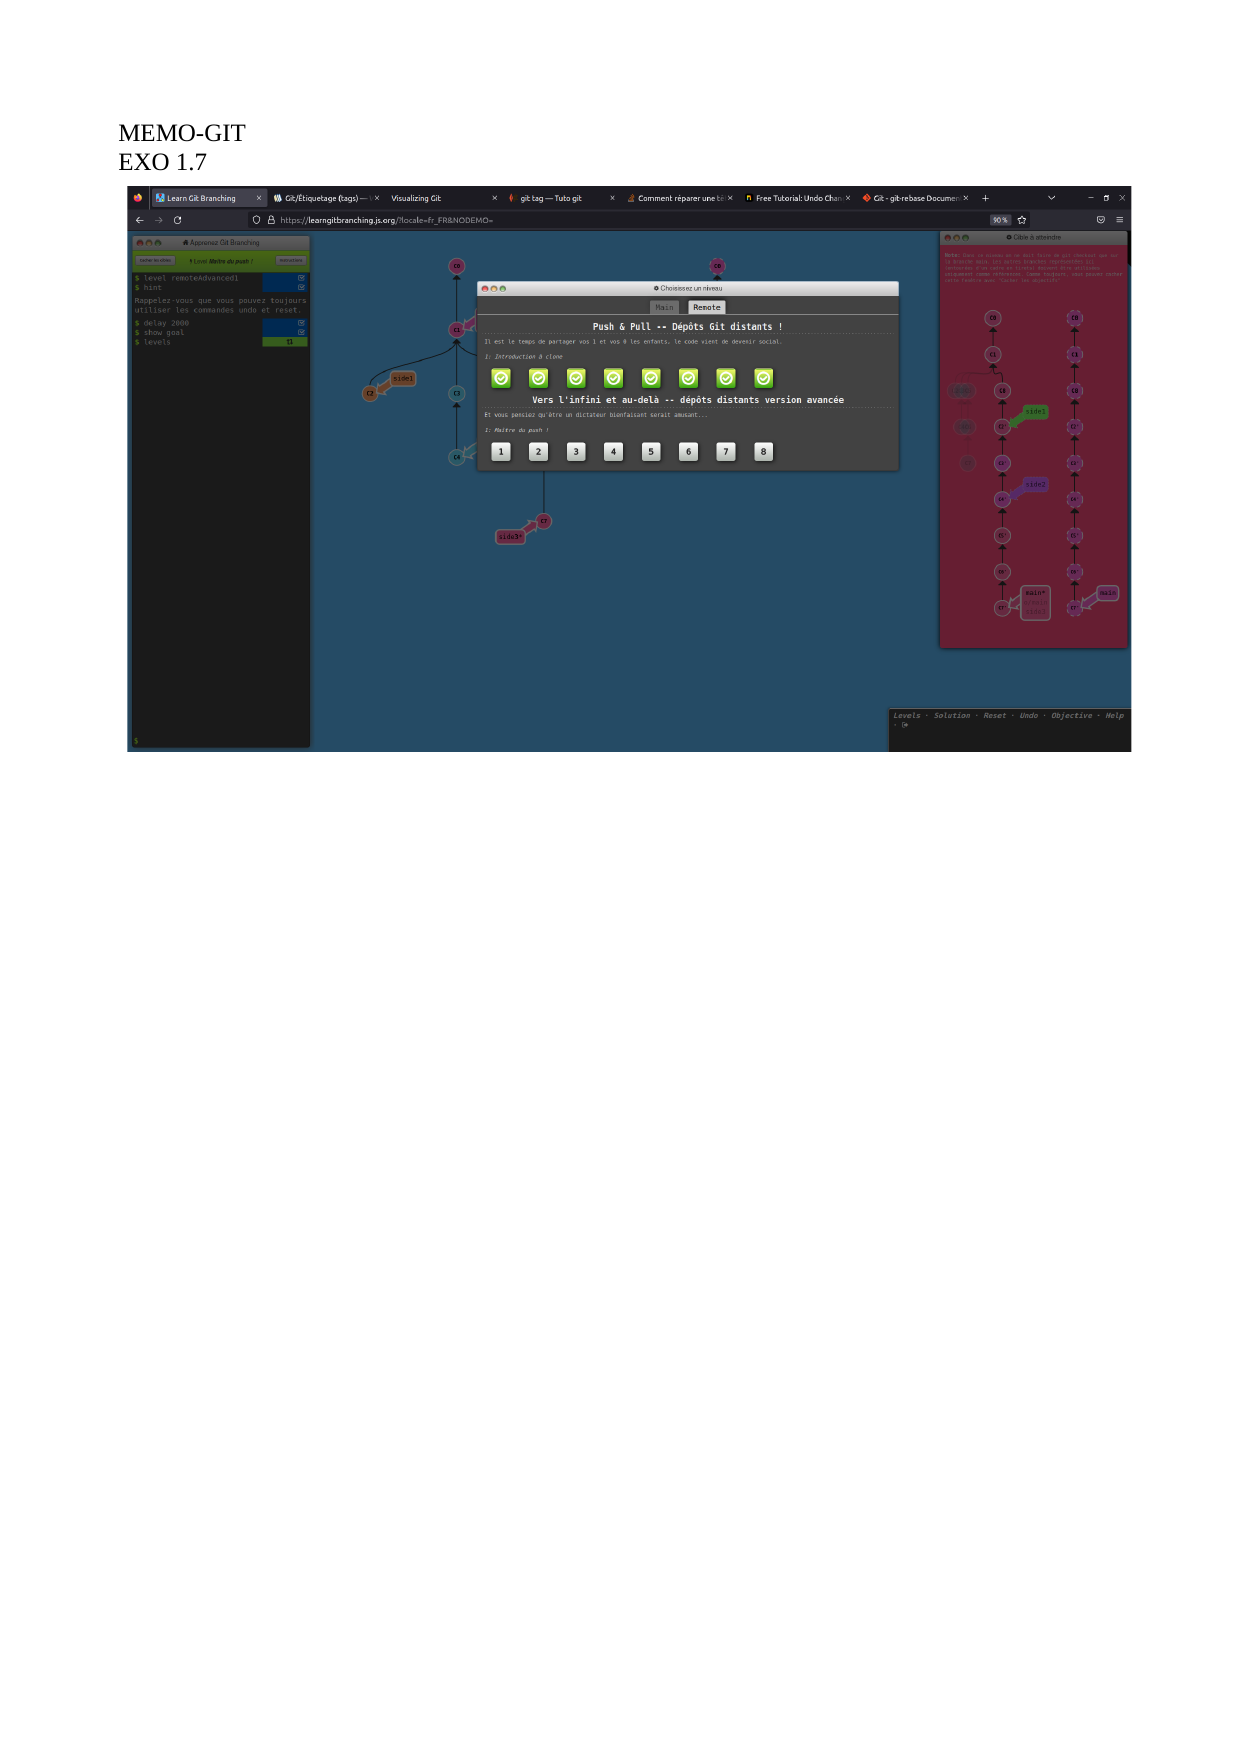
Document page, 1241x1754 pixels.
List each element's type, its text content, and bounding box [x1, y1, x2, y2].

picture [127, 186, 1132, 752]
text EXO 1.7 [118, 147, 1122, 176]
text MEMO-GIT [118, 118, 1122, 147]
